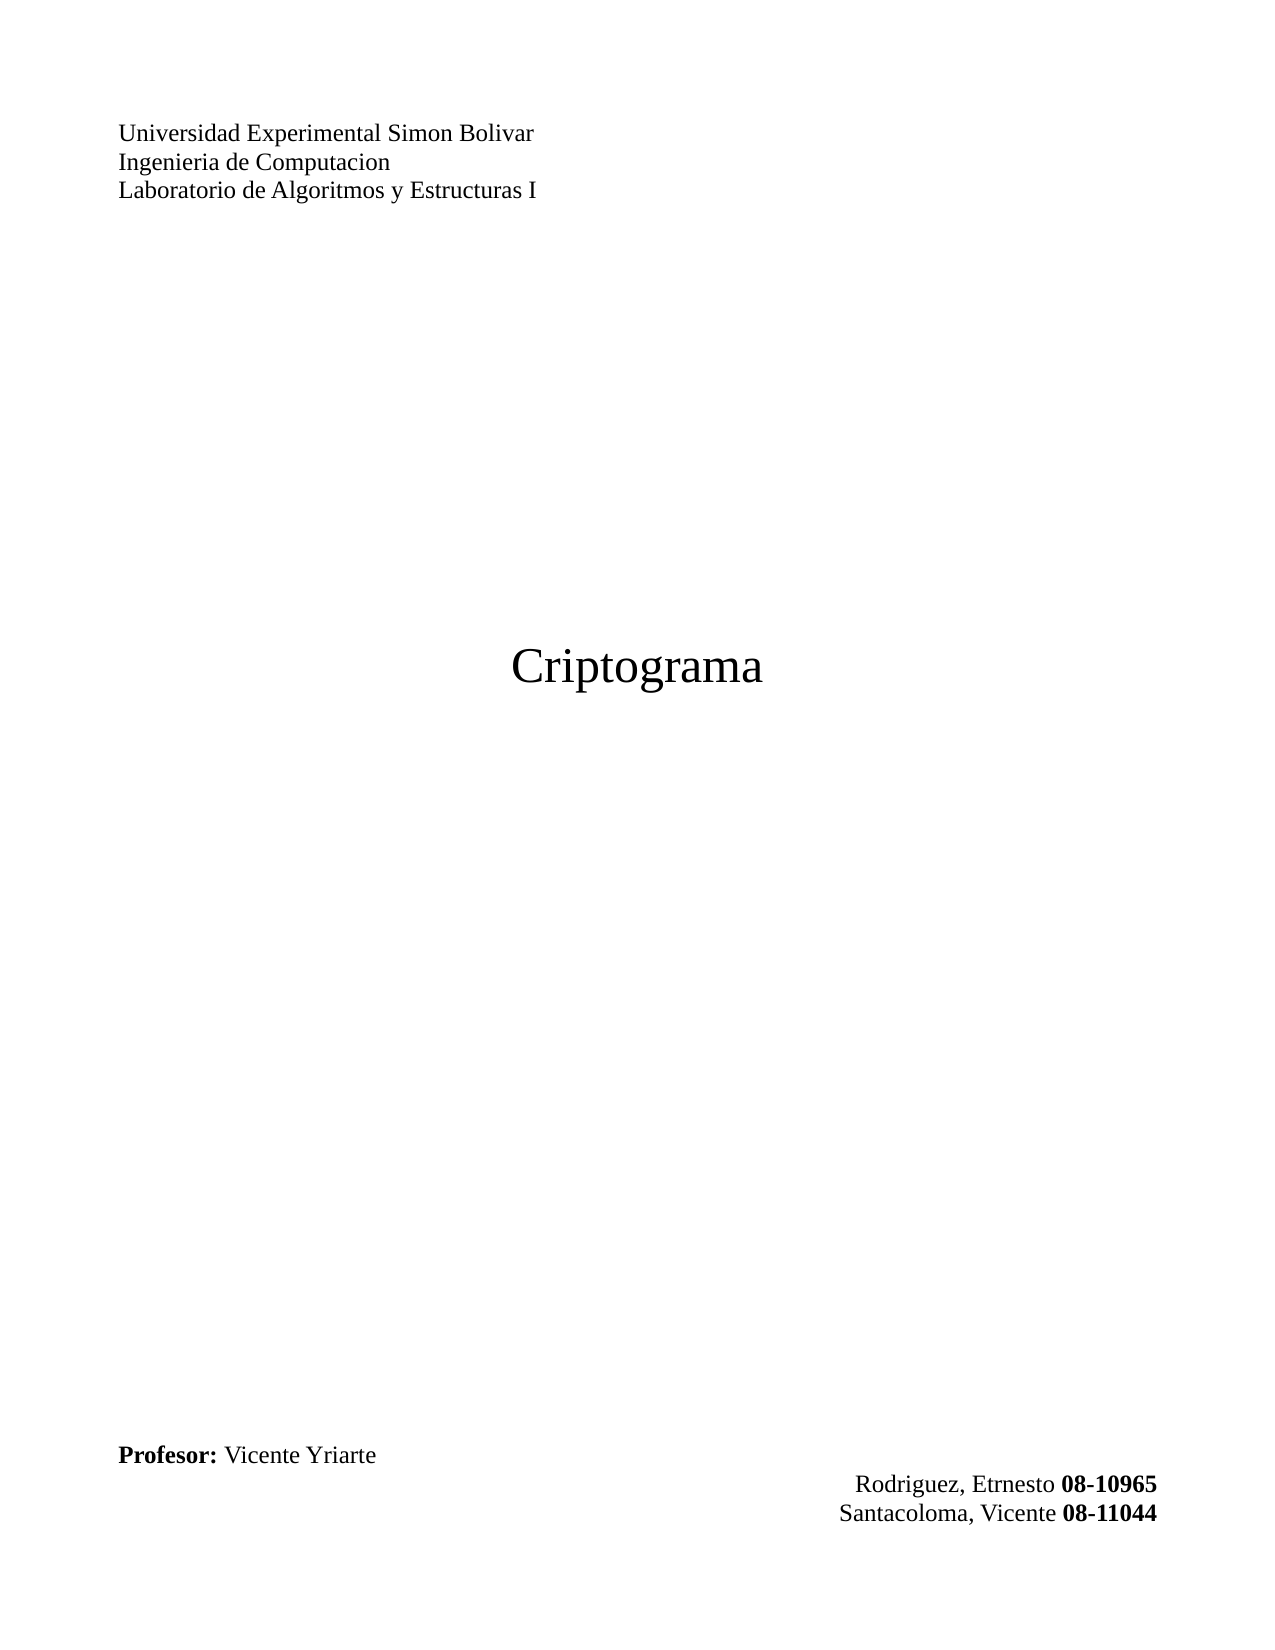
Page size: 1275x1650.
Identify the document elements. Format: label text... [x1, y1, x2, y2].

text Laboratorio de Algoritmos y Estructuras I [118, 176, 1157, 204]
text Rodriguez, Etrnesto 08-10965 [118, 1469, 1157, 1498]
text Santacoloma, Vicente 08-11044 [118, 1498, 1157, 1527]
text Universidad Experimental Simon Bolivar [118, 118, 1157, 147]
text Ingenieria de Computacion [118, 147, 1157, 176]
text Criptograma [118, 636, 1157, 693]
text Profesor: Vicente Yriarte [118, 1441, 1157, 1469]
